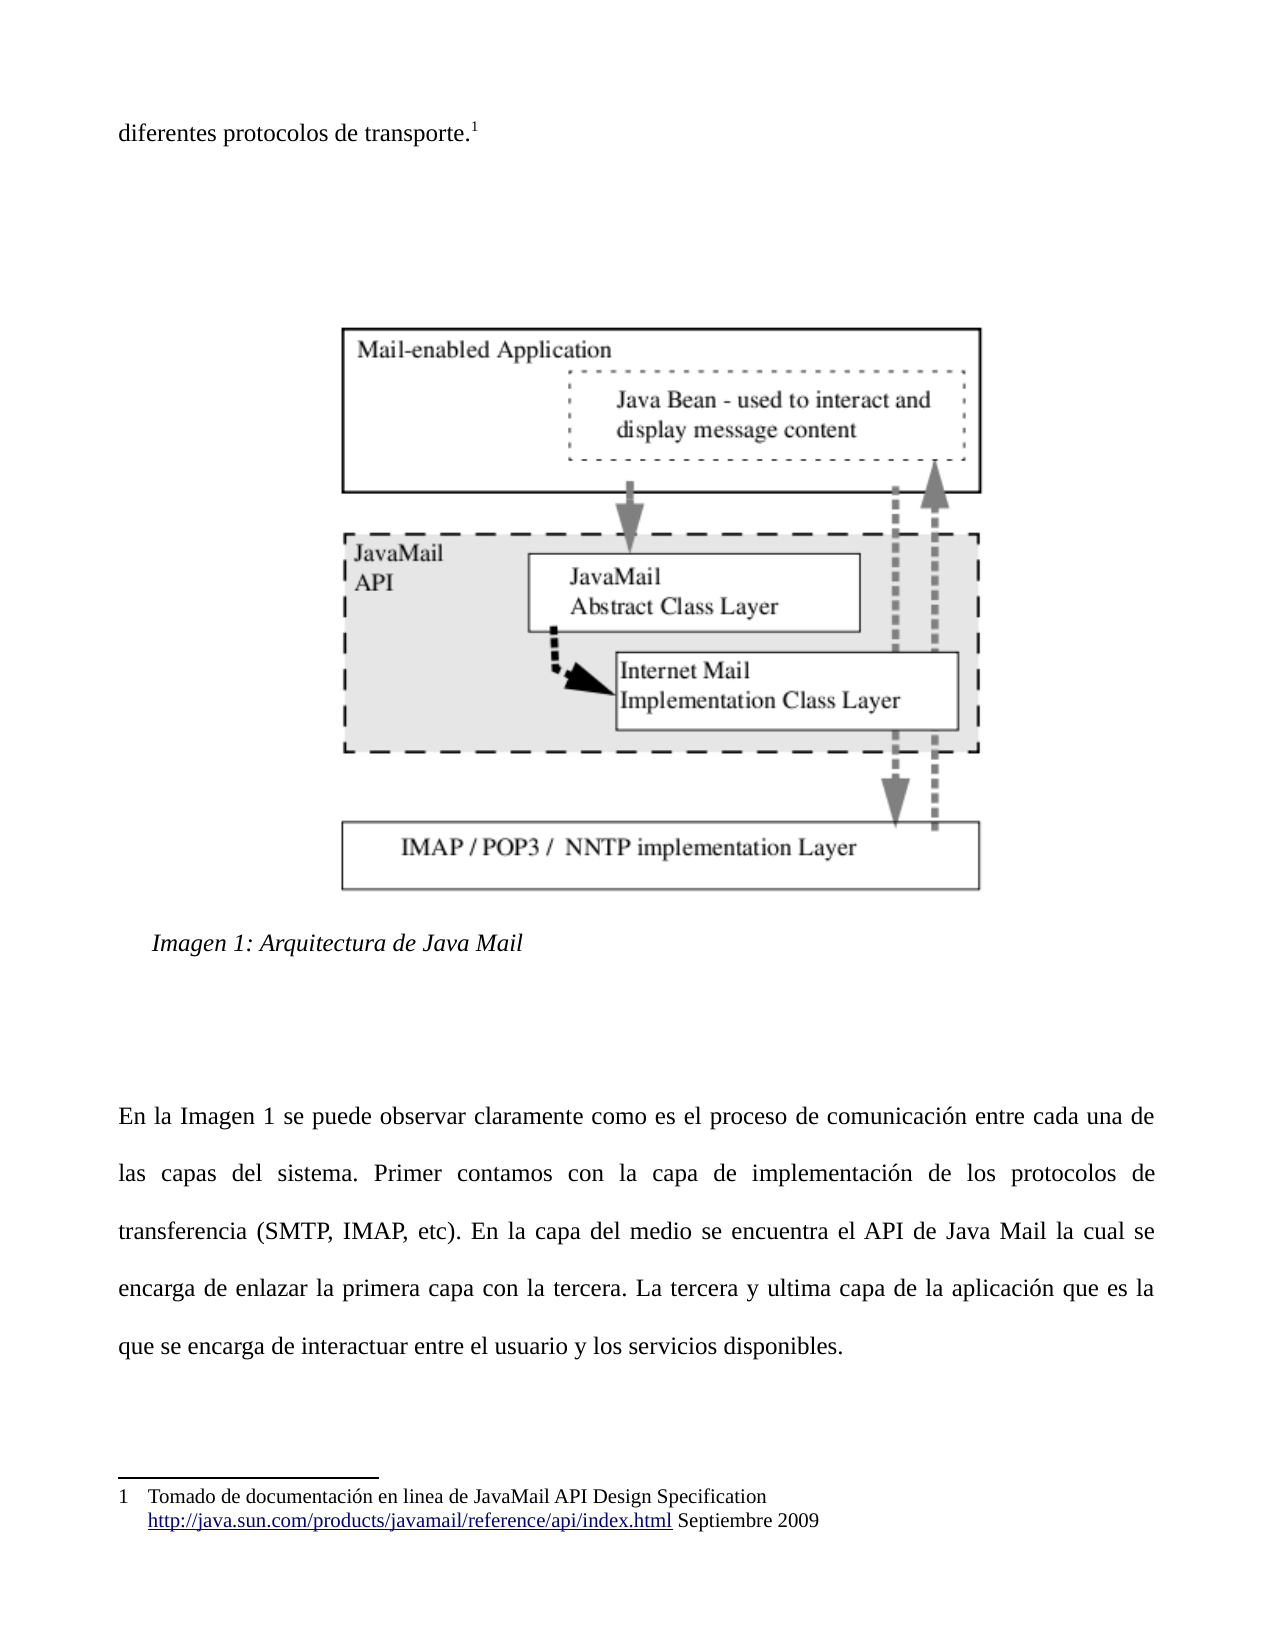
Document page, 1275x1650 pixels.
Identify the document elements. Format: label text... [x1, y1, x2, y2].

picture [151, 303, 1152, 929]
text En la Imagen 1 se puede observar claramente como es el proceso de comunicación entre cada una de las capas del sistema. Primer contamos con la capa de implementación de los protocolos de transferencia (SMTP, IMAP, etc). En la capa del medio se encuentra el API de Java Mail la cual se encarga de enlazar la primera capa con la tercera. La tercera y ultima capa de la aplicación que es la que se encarga de interactuar entre el usuario y los servicios disponibles. [118, 1101, 1157, 1359]
text Imagen 1: Arquitectura de Java Mail [152, 929, 1152, 957]
text Tomado de documentación en linea de JavaMail API Design Specification http://java.sun.com/products/javamail/reference/api/index.html Septiembre 2009 [118, 1484, 1157, 1532]
text diferentes protocolos de transporte. [118, 118, 1157, 147]
